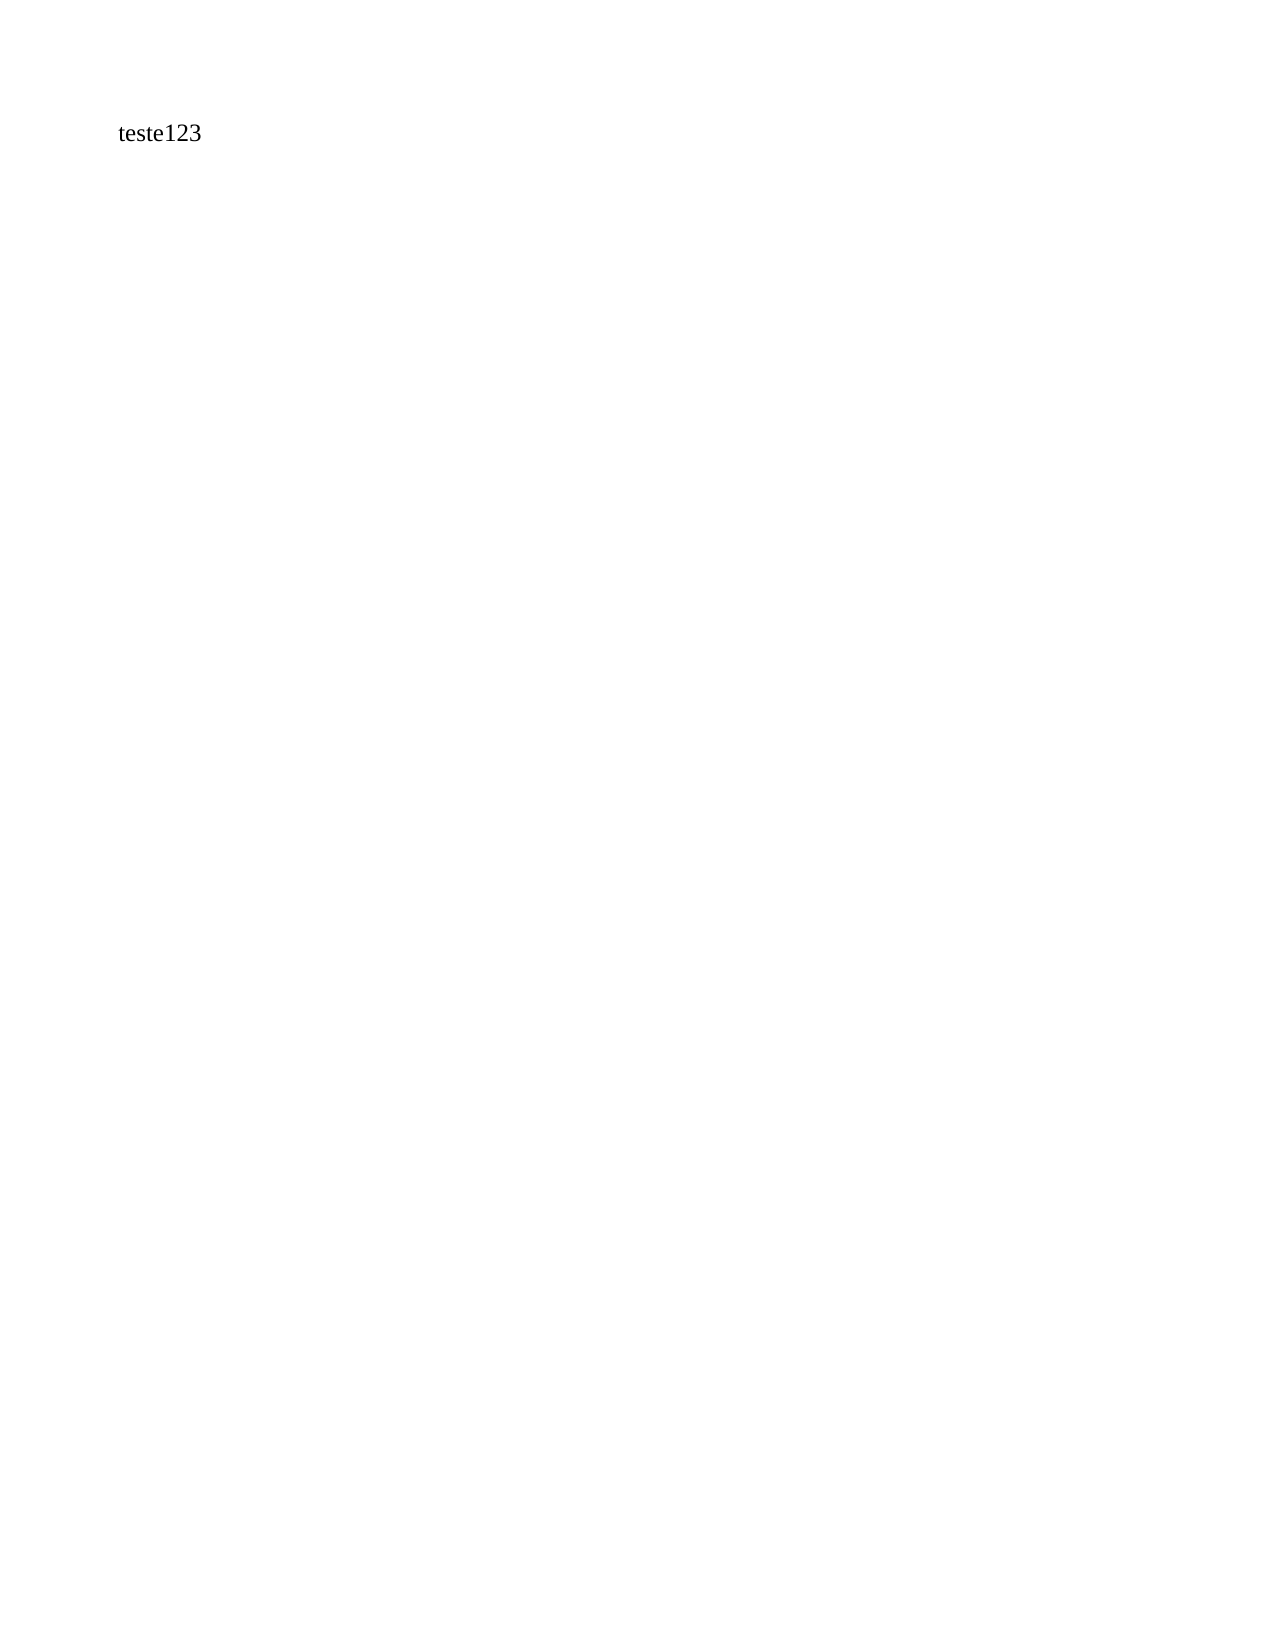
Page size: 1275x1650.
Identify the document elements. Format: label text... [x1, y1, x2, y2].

text teste123 [118, 118, 1157, 147]
